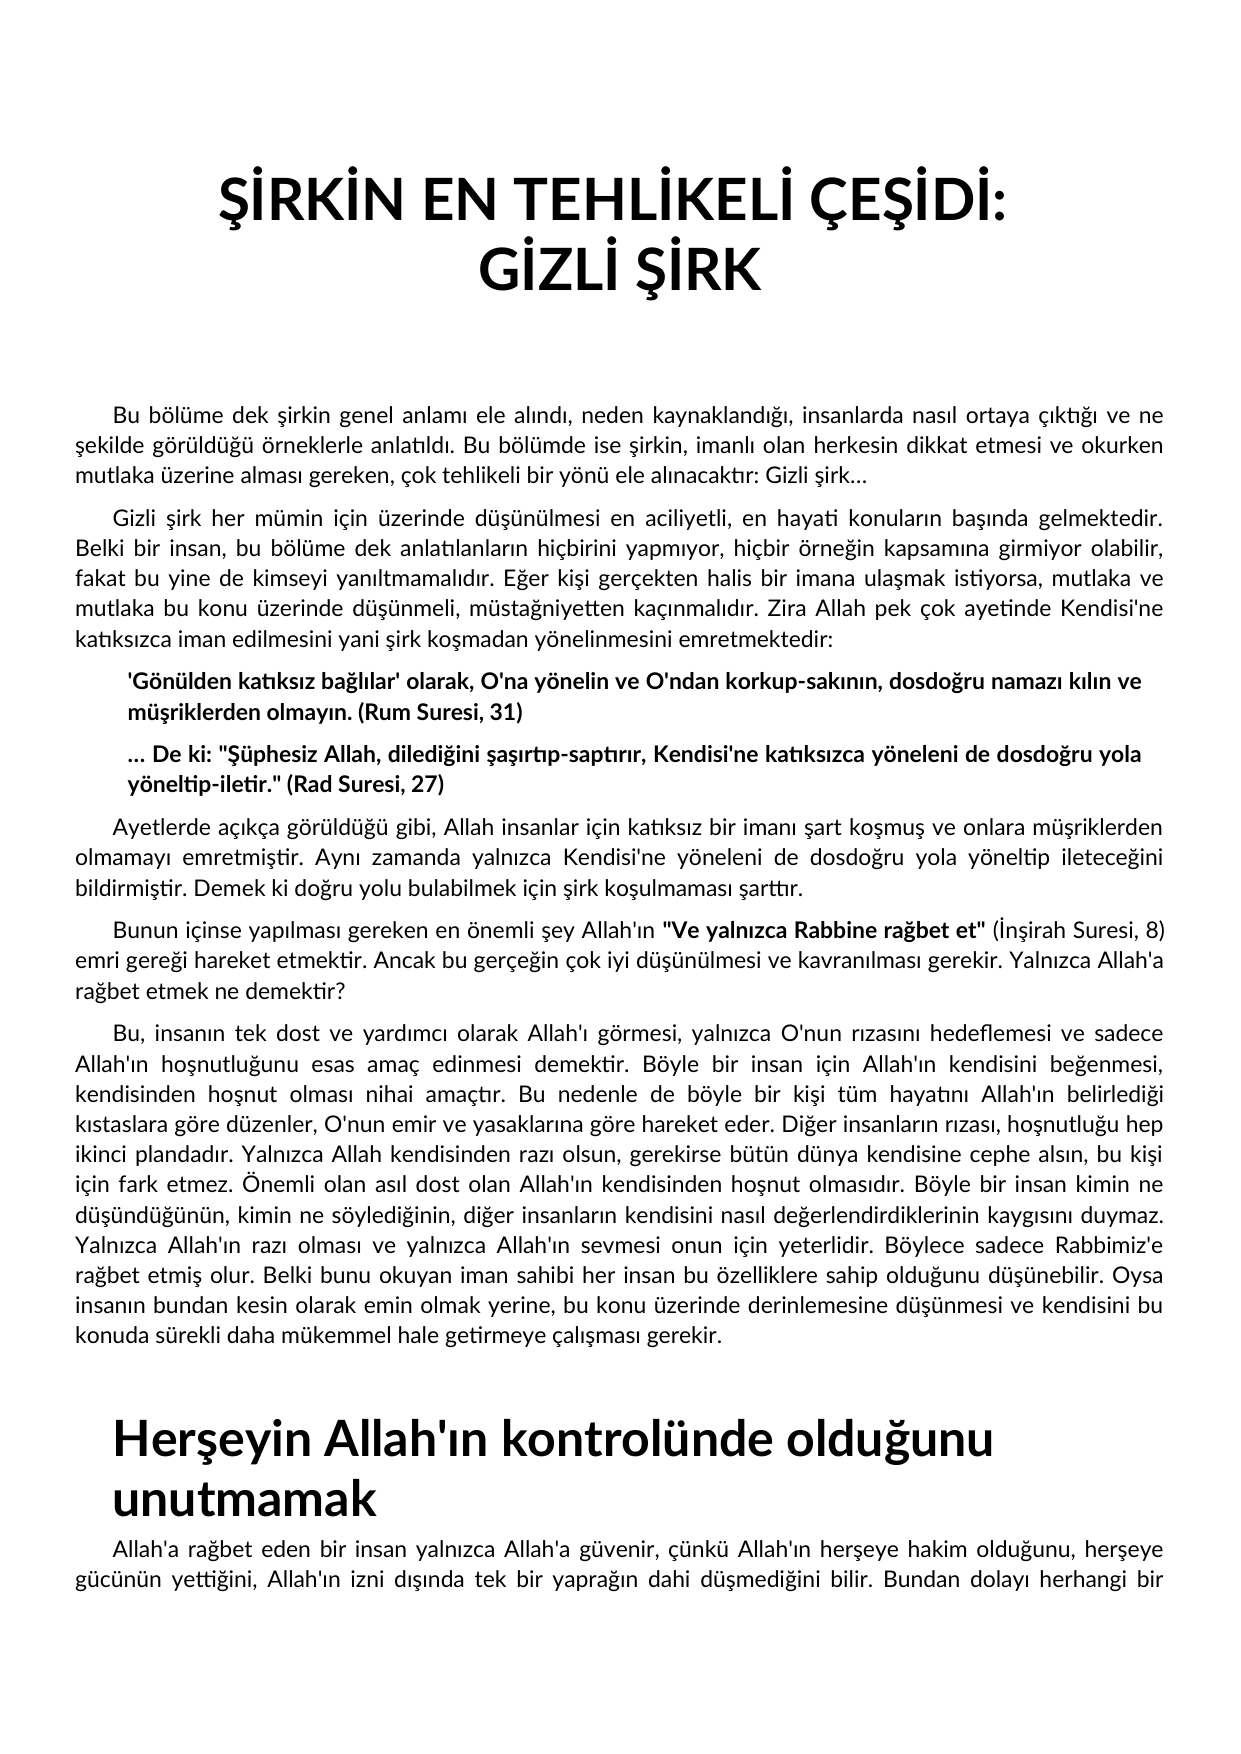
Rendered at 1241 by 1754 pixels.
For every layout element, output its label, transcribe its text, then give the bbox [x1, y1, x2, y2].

text Allah'a rağbet eden bir insan yalnızca Allah'a güvenir, çünkü Allah'ın herşeye hakim olduğunu, herşeye gücünün yettiğini, Allah'ın izni dışında tek bir yaprağın dahi düşmediğini bilir. Bundan dolayı herhangi bir [75, 1535, 1165, 1593]
text … De ki: "Şüphesiz Allah, dilediğini şaşırtıp-saptırır, Kendisi'ne katıksızca yöneleni de dosdoğru yola yöneltip-iletir." (Rad Suresi, 27) [127, 740, 1143, 798]
subtitle Herşeyin Allah'ın kontrolünde olduğunu unutmamak [112, 1407, 1165, 1527]
text Gizli şirk her mümin için üzerinde düşünülmesi en aciliyetli, en hayati konuların başında gelmektedir. Belki bir insan, bu bölüme dek anlatılanların hiçbirini yapmıyor, hiçbir örneğin kapsamına girmiyor olabilir, fakat bu yine de kimseyi yanıltmamalıdır. Eğer kişi gerçekten halis bir imana ulaşmak istiyorsa, mutlaka ve mutlaka bu konu üzerinde düşünmeli, müstağniyetten kaçınmalıdır. Zira Allah pek çok ayetinde Kendisi'ne katıksızca iman edilmesini yani şirk koşmadan yönelinmesini emretmektedir: [75, 503, 1165, 652]
subtitle ŞİRKİN EN TEHLİKELİ ÇEŞİDİ: GİZLİ ŞİRK [75, 162, 1165, 302]
text Bunun içinse yapılması gereken en önemli şey Allah'ın "Ve yalnızca Rabbine rağbet et" (İnşirah Suresi, 8) emri gereği hareket etmektir. Ancak bu gerçeğin çok iyi düşünülmesi ve kavranılması gerekir. Yalnızca Allah'a rağbet etmek ne demektir? [75, 916, 1165, 1004]
text Bu bölüme dek şirkin genel anlamı ele alındı, neden kaynaklandığı, insanlarda nasıl ortaya çıktığı ve ne şekilde görüldüğü örneklerle anlatıldı. Bu bölümde ise şirkin, imanlı olan herkesin dikkat etmesi ve okurken mutlaka üzerine alması gereken, çok tehlikeli bir yönü ele alınacaktır: Gizli şirk… [75, 400, 1165, 488]
text Bu, insanın tek dost ve yardımcı olarak Allah'ı görmesi, yalnızca O'nun rızasını hedeflemesi ve sadece Allah'ın hoşnutluğunu esas amaç edinmesi demektir. Böyle bir insan için Allah'ın kendisini beğenmesi, kendisinden hoşnut olması nihai amaçtır. Bu nedenle de böyle bir kişi tüm hayatını Allah'ın belirlediği kıstaslara göre düzenler, O'nun emir ve yasaklarına göre hareket eder. Diğer insanların rızası, hoşnutluğu hep ikinci plandadır. Yalnızca Allah kendisinden razı olsun, gerekirse bütün dünya kendisine cephe alsın, bu kişi için fark etmez. Önemli olan asıl dost olan Allah'ın kendisinden hoşnut olmasıdır. Böyle bir insan kimin ne düşündüğünün, kimin ne söylediğinin, diğer insanların kendisini nasıl değerlendirdiklerinin kaygısını duymaz. Yalnızca Allah'ın razı olması ve yalnızca Allah'ın sevmesi onun için yeterlidir. Böylece sadece Rabbimiz'e rağbet etmiş olur. Belki bunu okuyan iman sahibi her insan bu özelliklere sahip olduğunu düşünebilir. Oysa insanın bundan kesin olarak emin olmak yerine, bu konu üzerinde derinlemesine düşünmesi ve kendisini bu konuda sürekli daha mükemmel hale getirmeye çalışması gerekir. [75, 1019, 1165, 1349]
text 'Gönülden katıksız bağlılar' olarak, O'na yönelin ve O'ndan korkup-sakının, dosdoğru namazı kılın ve müşriklerden olmayın. (Rum Suresi, 31) [127, 667, 1143, 725]
text Ayetlerde açıkça görüldüğü gibi, Allah insanlar için katıksız bir imanı şart koşmuş ve onlara müşriklerden olmamayı emretmiştir. Aynı zamanda yalnızca Kendisi'ne yöneleni de dosdoğru yola yöneltip ileteceğini bildirmiştir. Demek ki doğru yolu bulabilmek için şirk koşulmaması şarttır. [75, 813, 1165, 901]
